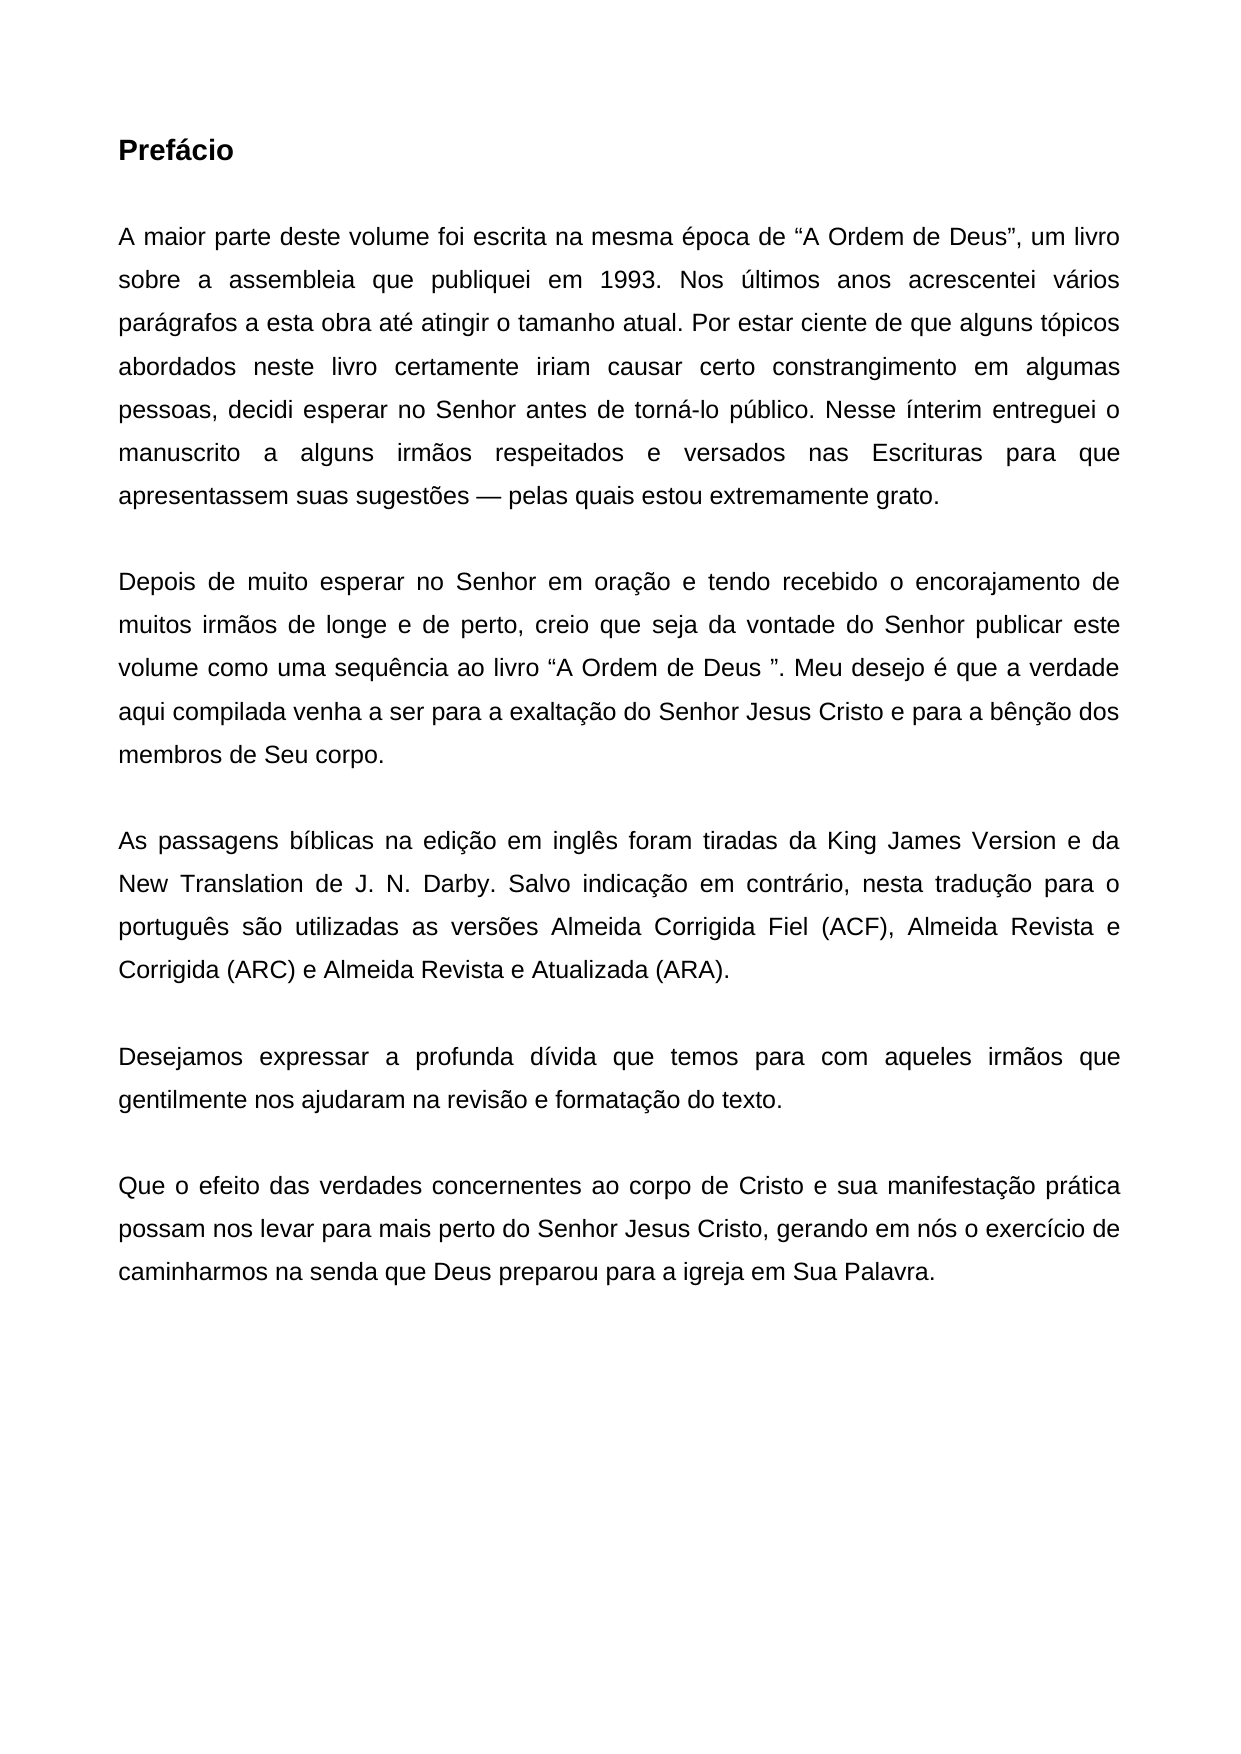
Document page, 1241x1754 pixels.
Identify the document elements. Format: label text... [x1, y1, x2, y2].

text Desejamos expressar a profunda dívida que temos para com aqueles irmãos que gentilmente nos ajudaram na revisão e formatação do texto. [118, 1041, 1122, 1113]
text Depois de muito esperar no Senhor em oração e tendo recebido o encorajamento de muitos irmãos de longe e de perto, creio que seja da vontade do Senhor publicar este volume como uma sequência ao livro “A Ordem de Deus ”. Meu desejo é que a verdade aqui compilada venha a ser para a exaltação do Senhor Jesus Cristo e para a bênção dos membros de Seu corpo. [118, 567, 1122, 768]
text A maior parte deste volume foi escrita na mesma época de “A Ordem de Deus”, um livro sobre a assembleia que publiquei em 1993. Nos últimos anos acrescentei vários parágrafos a esta obra até atingir o tamanho atual. Por estar ciente de que alguns tópicos abordados neste livro certamente iriam causar certo constrangimento em algumas pessoas, decidi esperar no Senhor antes de torná-lo público. Nesse ínterim entreguei o manuscrito a alguns irmãos respeitados e versados nas Escrituras para que apresentassem suas sugestões — pelas quais estou extremamente grato. [118, 222, 1122, 509]
text As passagens bíblicas na edição em inglês foram tiradas da King James Version e da New Translation de J. N. Darby. Salvo indicação em contrário, nesta tradução para o português são utilizadas as versões Almeida Corrigida Fiel (ACF), Almeida Revista e Corrigida (ARC) e Almeida Revista e Atualizada (ARA). [118, 826, 1122, 984]
subtitle Prefácio [118, 133, 1122, 166]
text Que o efeito das verdades concernentes ao corpo de Cristo e sua manifestação prática possam nos levar para mais perto do Senhor Jesus Cristo, gerando em nós o exercício de caminharmos na senda que Deus preparou para a igreja em Sua Palavra. [118, 1171, 1122, 1286]
